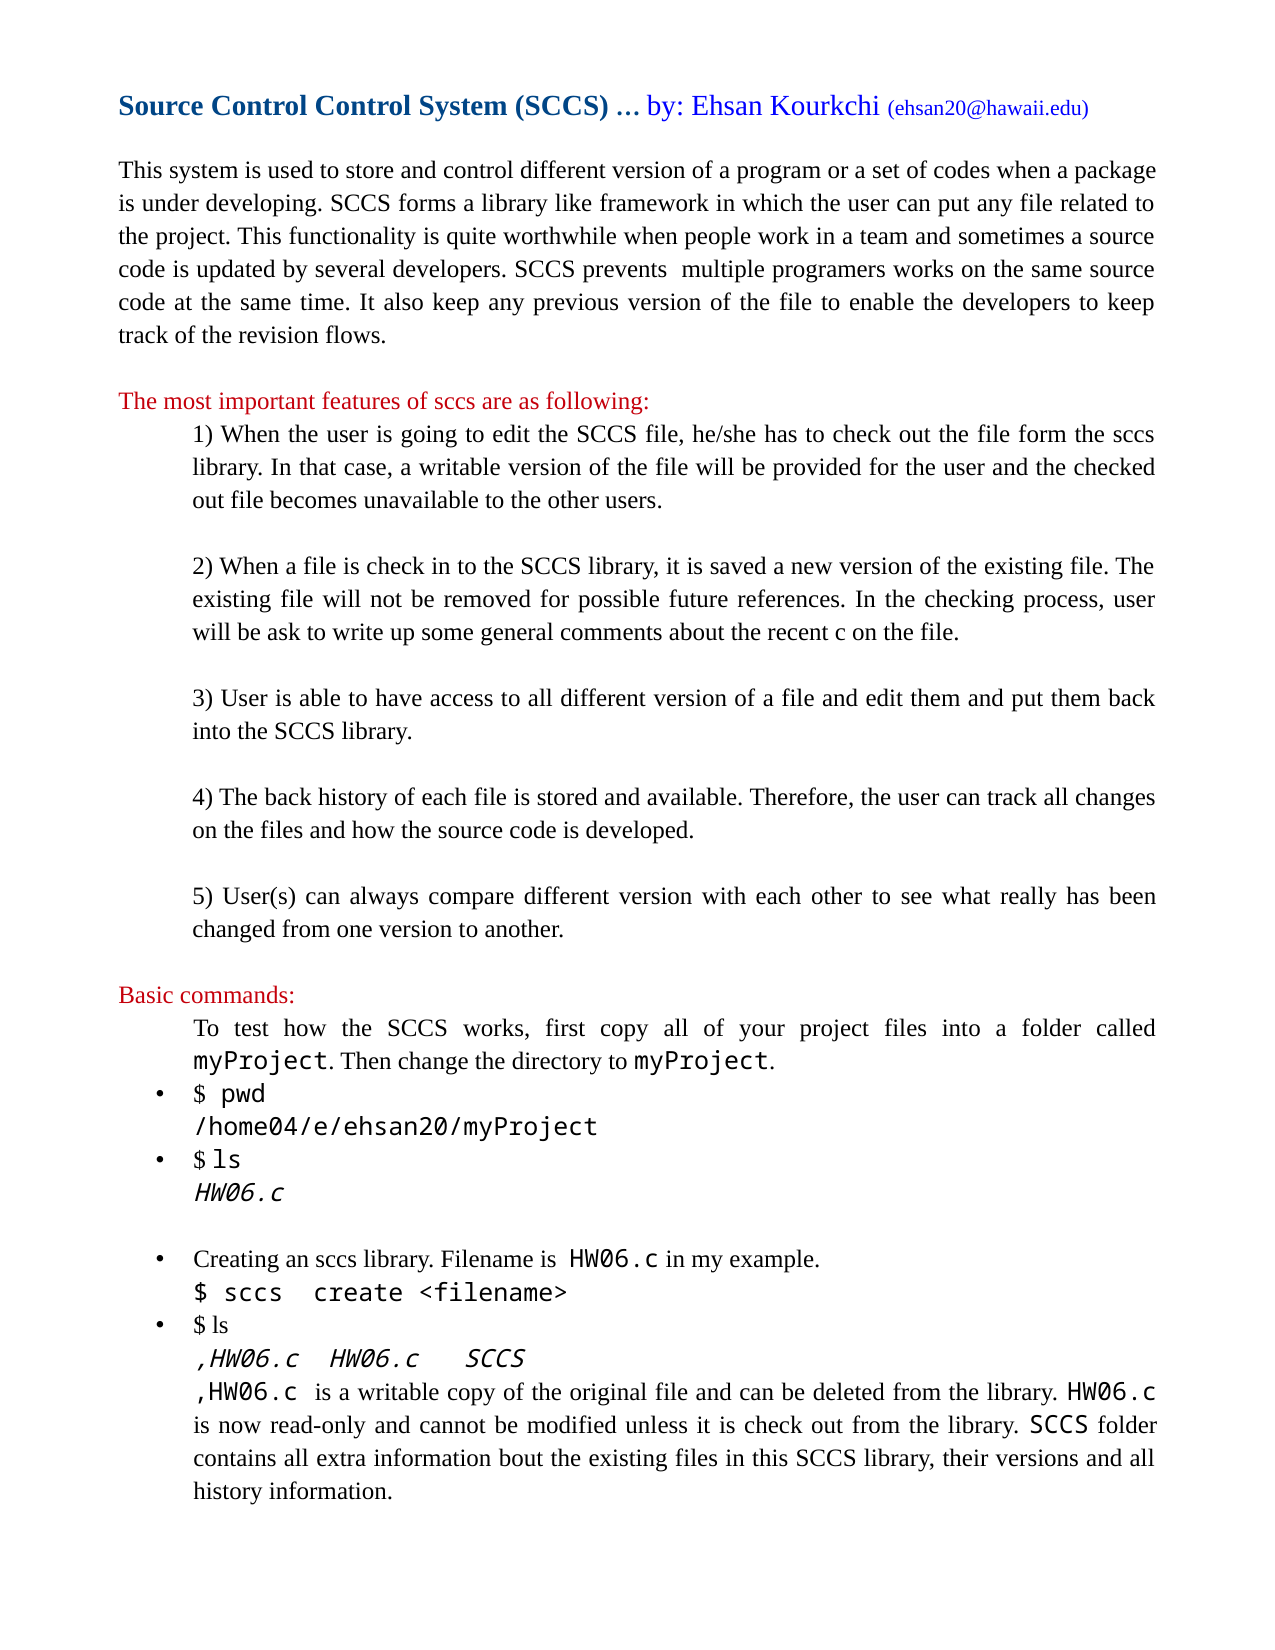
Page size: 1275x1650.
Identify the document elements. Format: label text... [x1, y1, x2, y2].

list $ ls [156, 1142, 1157, 1176]
list HW06.c [156, 1176, 1157, 1208]
list Creating an sccs library. Filename is HW06.c in my example. [156, 1242, 1157, 1274]
list $ ls [156, 1308, 1157, 1341]
list $ sccs create <filename> [156, 1274, 1157, 1308]
text This system is used to store and control different version of a program or a set of codes when a package is under developing. SCCS forms a library like framework in which the user can put any file related to the project. This functionality is quite worthwhile when people work in a team and sometimes a source code is updated by several developers. SCCS prevents multiple programers works on the same source code at the same time. It also keep any previous version of the file to enable the developers to keep track of the revision flows. [118, 152, 1157, 350]
text Basic commands: [118, 977, 1157, 1010]
text 2) When a file is check in to the SCCS library, it is saved a new version of the existing file. The existing file will not be removed for possible future references. In the checking process, user will be ask to write up some general comments about the recent c on the file. [192, 548, 1157, 647]
list ,HW06.c HW06.c SCCS [156, 1341, 1157, 1374]
list /home04/e/ehsan20/myProject [156, 1109, 1157, 1142]
text 5) User(s) can always compare different version with each other to see what really has been changed from one version to another. [192, 878, 1157, 944]
text 4) The back history of each file is stored and available. Therefore, the user can track all changes on the files and how the source code is developed. [192, 779, 1157, 845]
text 1) When the user is going to edit the SCCS file, he/she has to check out the file form the sccs library. In that case, a writable version of the file will be provided for the user and the checked out file becomes unavailable to the other users. [192, 416, 1157, 515]
text The most important features of sccs are as following: [118, 383, 1157, 416]
text 3) User is able to have access to all different version of a file and edit them and put them back into the SCCS library. [192, 680, 1157, 746]
list To test how the SCCS works, first copy all of your project files into a folder called myProject. Then change the directory to myProject. [156, 1010, 1157, 1076]
list ,HW06.c is a writable copy of the original file and can be deleted from the library. HW06.c is now read-only and cannot be modified unless it is check out from the library. SCCS folder contains all extra information bout the existing files in this SCCS library, their versions and all history information. [156, 1374, 1157, 1506]
list $ pwd [156, 1076, 1157, 1109]
